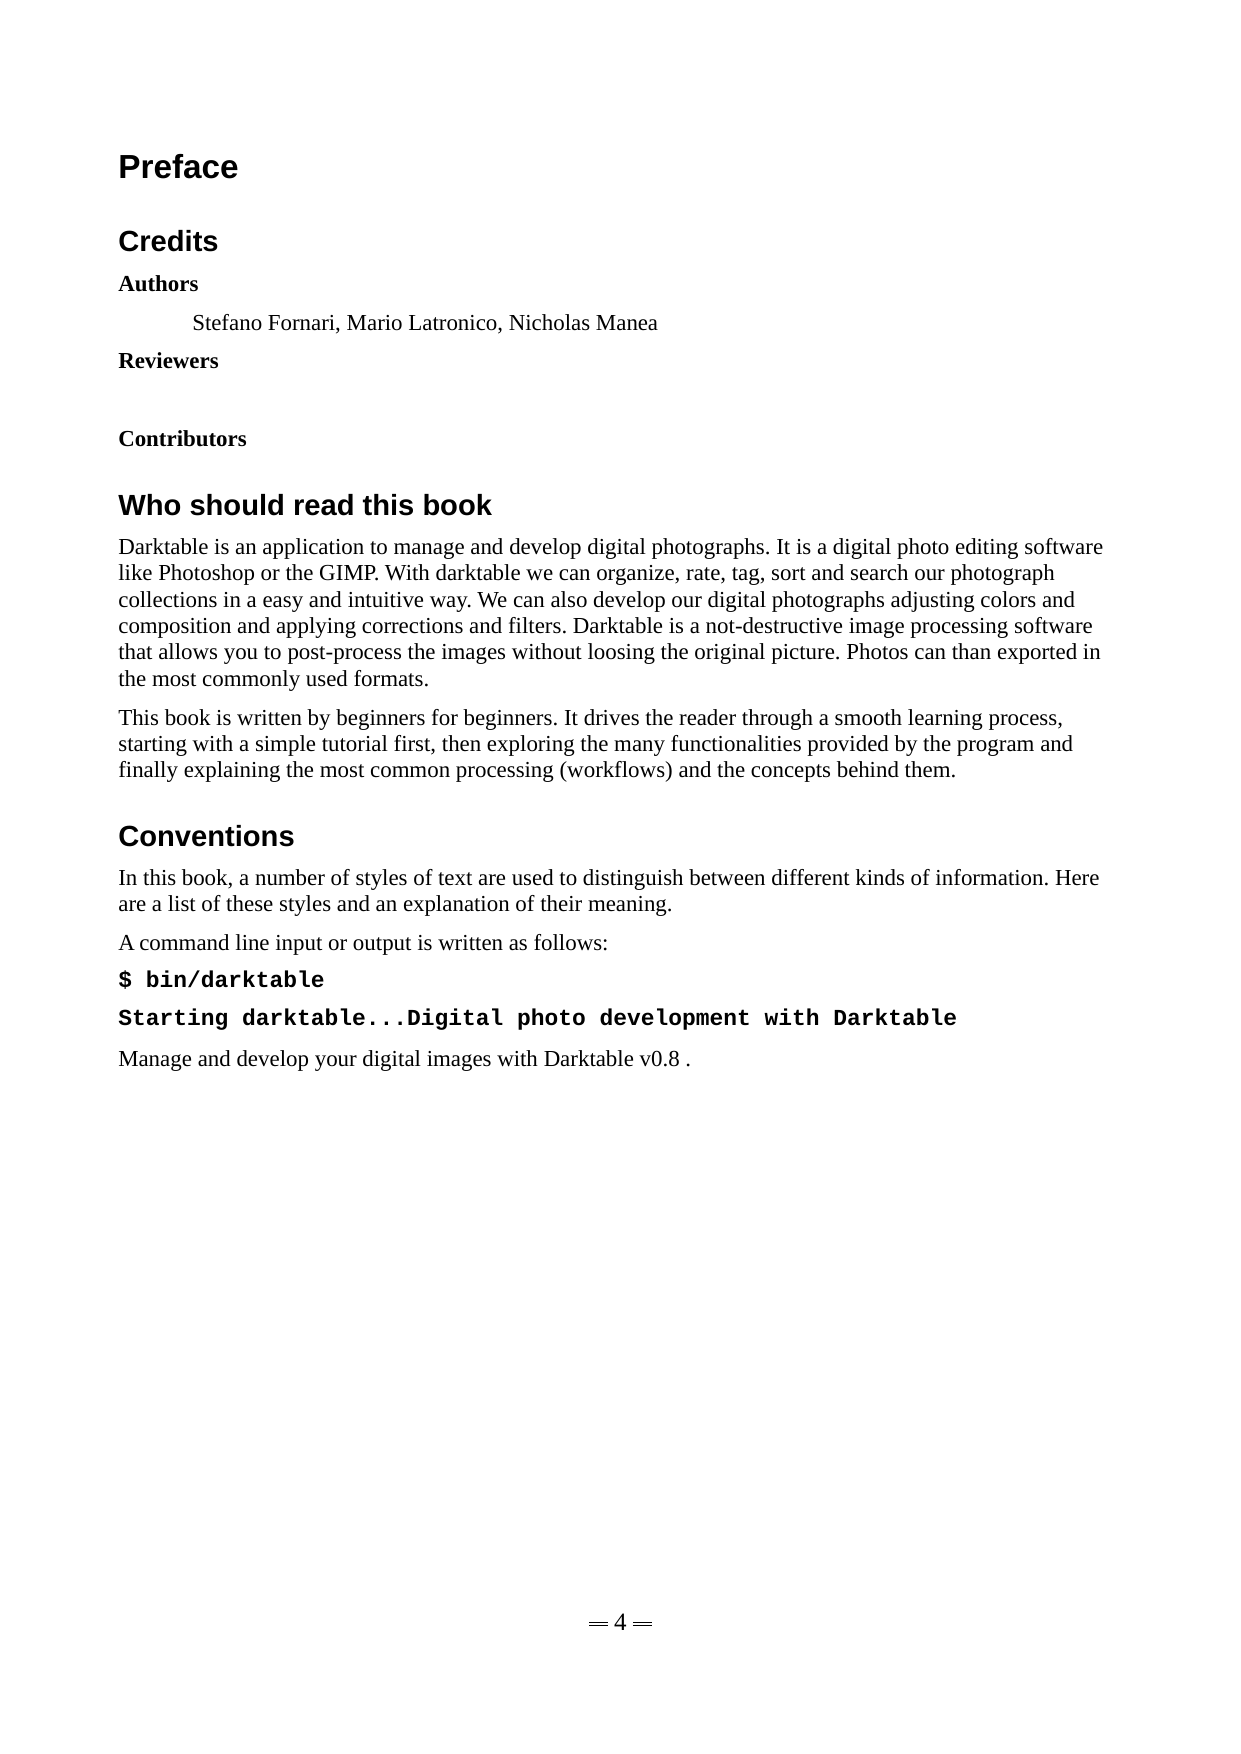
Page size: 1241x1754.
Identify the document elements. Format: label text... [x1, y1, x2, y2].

text Stefano Fornari, Mario Latronico, Nicholas Manea [118, 309, 1122, 335]
subtitle Preface [118, 148, 1122, 186]
subtitle Conventions [118, 819, 1122, 852]
text Reviewers [118, 347, 1122, 374]
text A command line input or output is written as follows: [118, 929, 1122, 956]
text $ bin/darktable [118, 968, 1122, 994]
text Authors [118, 270, 1122, 296]
subtitle Credits [118, 224, 1122, 258]
text Manage and develop your digital images with Darktable v0.8 . [118, 1045, 1122, 1071]
text Starting darktable...Digital photo development with Darktable [118, 1007, 1122, 1033]
text Contributors [118, 425, 1122, 452]
text Darktable is an application to manage and develop digital photographs. It is a digital photo editing software like Photoshop or the GIMP. With darktable we can organize, rate, tag, sort and search our photograph collections in a easy and intuitive way. We can also develop our digital photographs adjusting colors and composition and applying corrections and filters. Darktable is a not-destructive image processing software that allows you to post-process the images without loosing the original picture. Photos can than exported in the most commonly used formats. [118, 533, 1122, 691]
text In this book, a number of styles of text are used to distinguish between different kinds of information. Here are a list of these styles and an explanation of their meaning. [118, 864, 1122, 917]
subtitle Who should read this book [118, 488, 1122, 521]
text This book is written by beginners for beginners. It drives the reader through a smooth learning process, starting with a simple tutorial first, then exploring the many functionalities provided by the program and finally explaining the most common processing (workflows) and the concepts behind them. [118, 704, 1122, 783]
